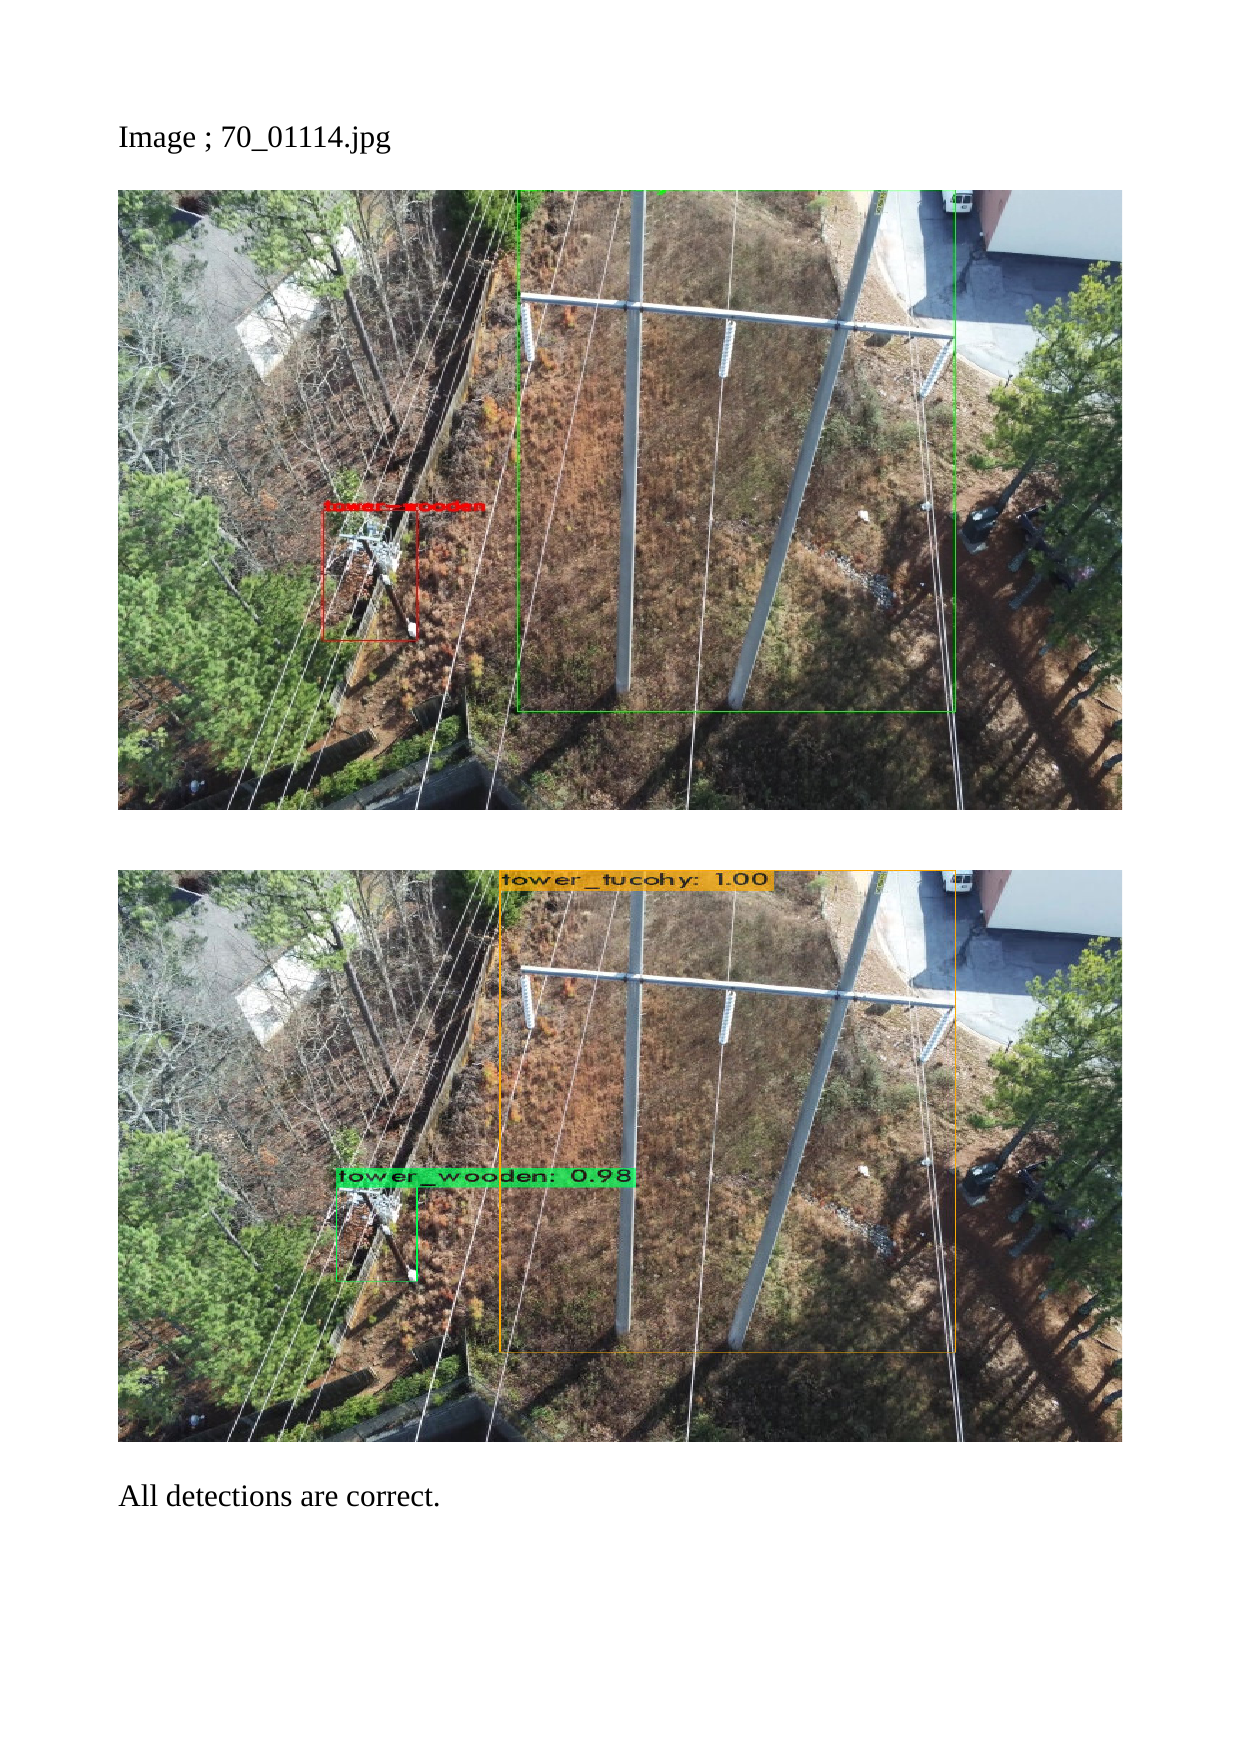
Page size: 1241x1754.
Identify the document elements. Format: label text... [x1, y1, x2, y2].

picture [118, 870, 1123, 1442]
text All detections are correct. [118, 1478, 1122, 1513]
picture [118, 190, 1123, 810]
text Image ; 70_01114.jpg [118, 118, 1122, 154]
